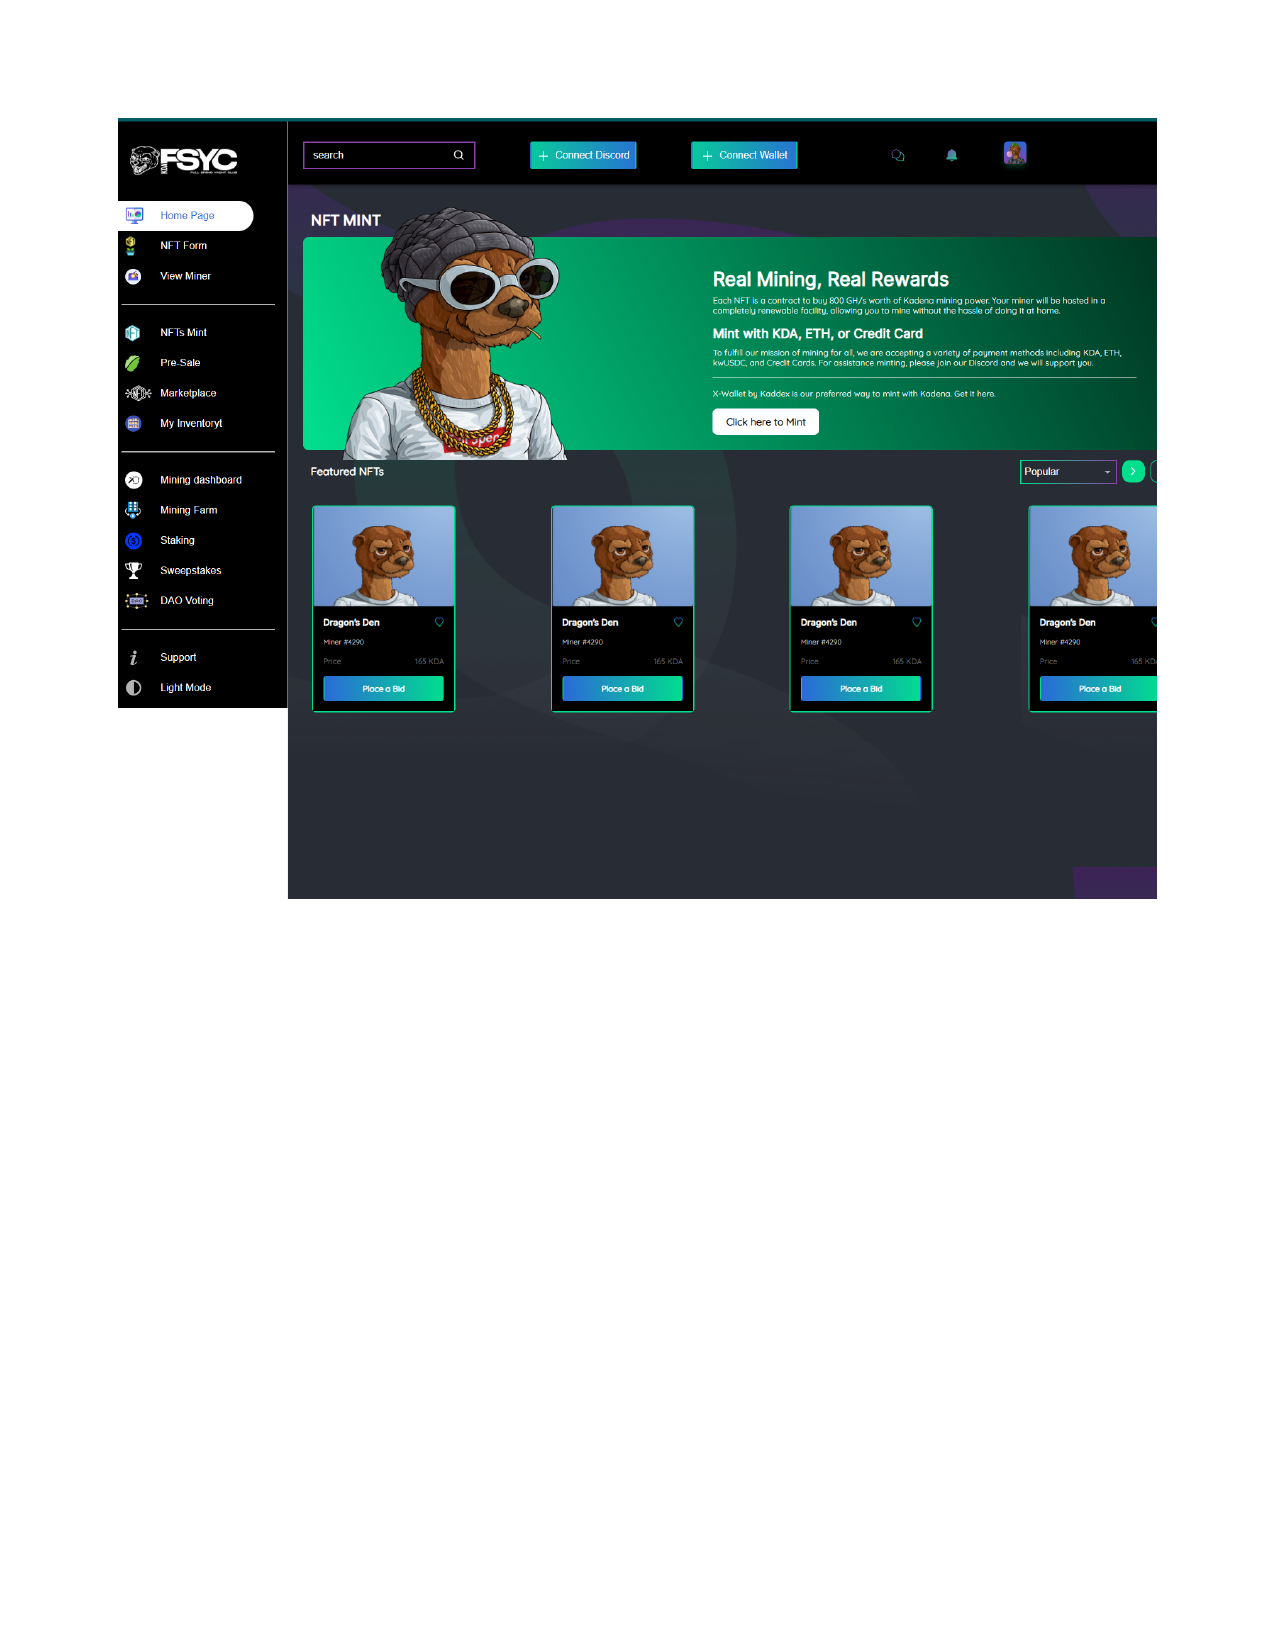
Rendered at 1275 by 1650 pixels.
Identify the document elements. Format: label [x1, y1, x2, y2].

picture [118, 118, 1157, 899]
